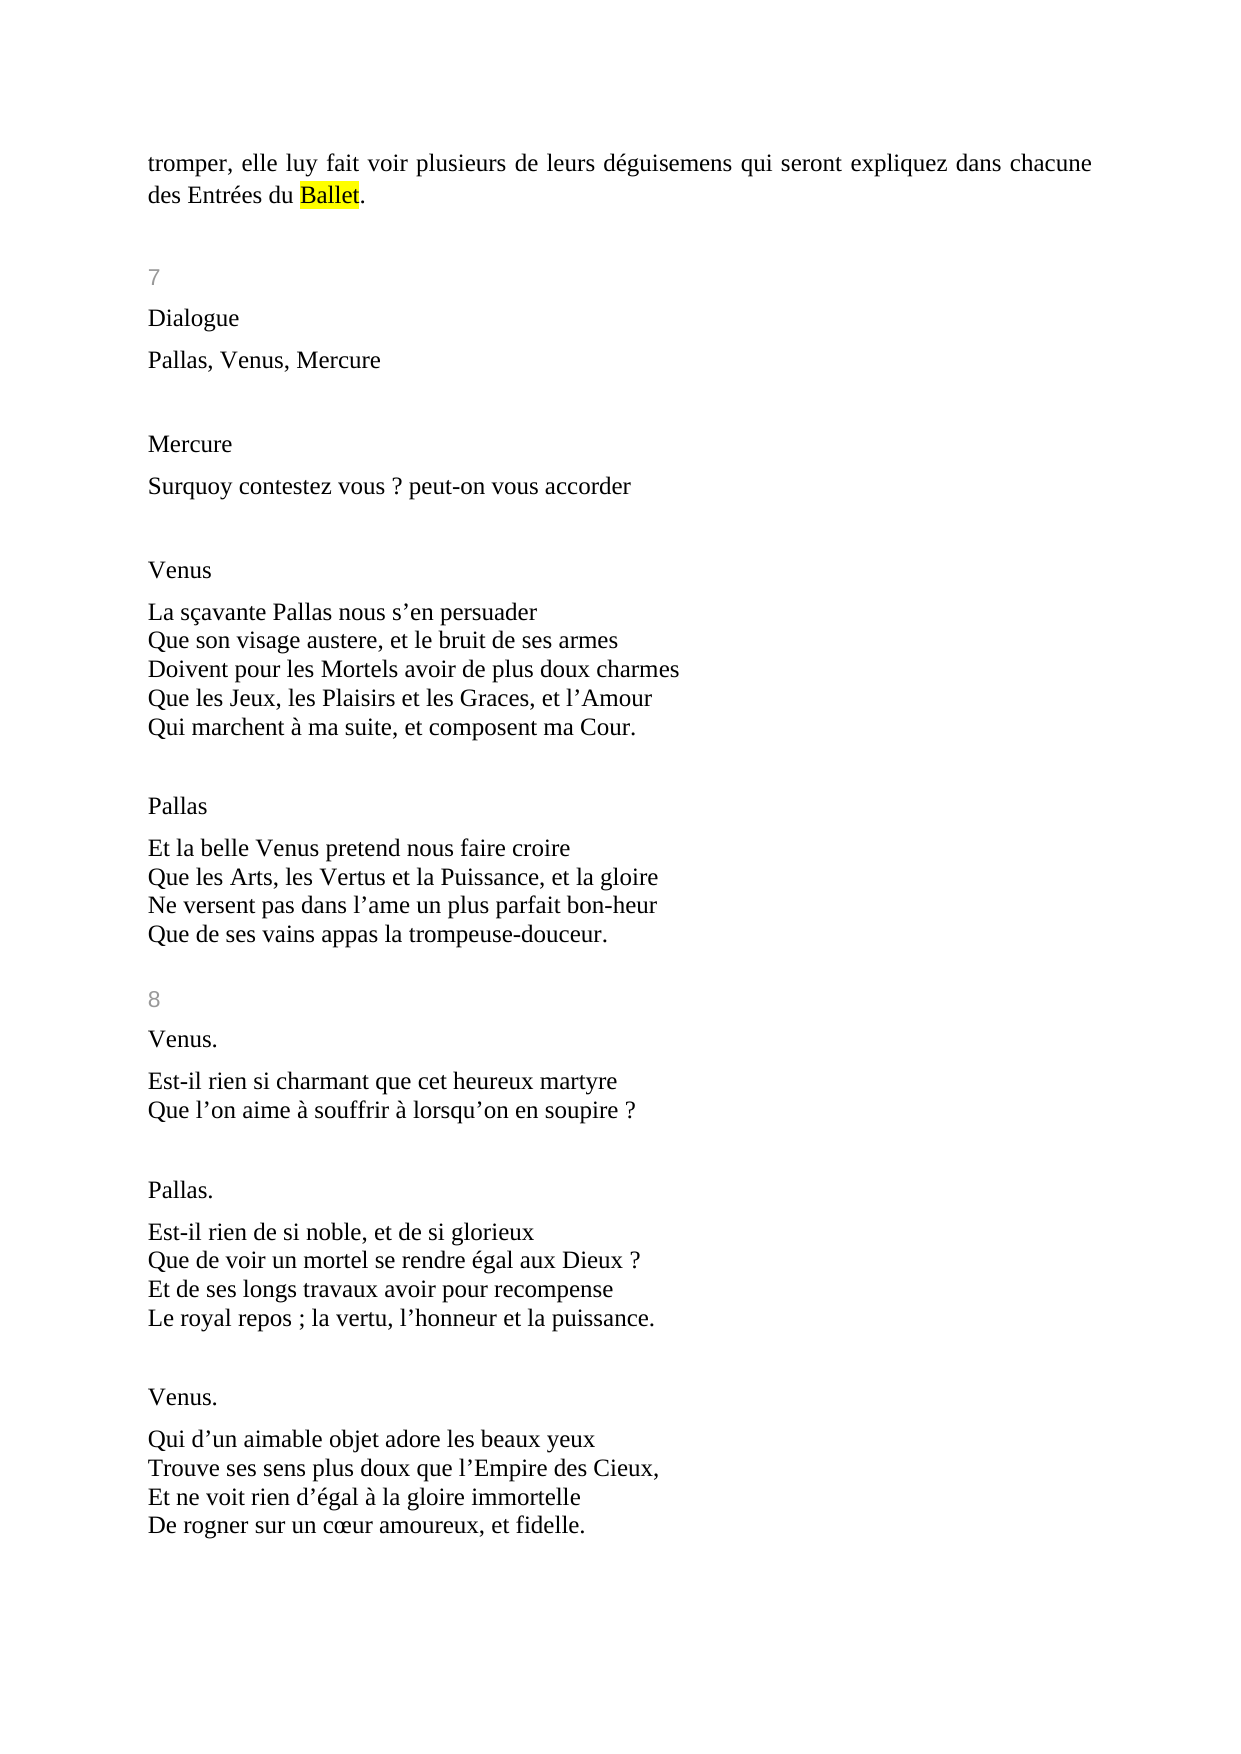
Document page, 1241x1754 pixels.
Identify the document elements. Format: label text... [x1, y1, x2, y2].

text Trouve ses sens plus doux que l’Empire des Cieux, [148, 1453, 1093, 1482]
text Venus. [148, 1024, 1093, 1053]
text tromper, elle luy fait voir plusieurs de leurs déguisemens qui seront expliquez dans chacune des Entrées du Ballet. [148, 148, 1093, 209]
text Est-il rien si charmant que cet heureux martyre [148, 1066, 1093, 1095]
text Pallas, Venus, Mercure [148, 345, 1093, 374]
text Venus [148, 555, 1093, 583]
text Doivent pour les Mortels avoir de plus doux charmes [148, 654, 1093, 683]
text Que les Arts, les Vertus et la Puissance, et la gloire [148, 862, 1093, 890]
text Pallas [148, 791, 1093, 820]
text Surquoy contestez vous ? peut-on vous accorder [148, 471, 1093, 500]
text Que de voir un mortel se rendre égal aux Dieux ? [148, 1245, 1093, 1274]
text Est-il rien de si noble, et de si glorieux [148, 1217, 1093, 1245]
text Que son visage austere, et le bruit de ses armes [148, 625, 1093, 654]
text Qui marchent à ma suite, et composent ma Cour. [148, 712, 1093, 740]
text 7 [160, 264, 1093, 291]
text 8 [160, 986, 1093, 1012]
text Et ne voit rien d’égal à la gloire immortelle [148, 1482, 1093, 1510]
text Qui d’un aimable objet adore les beaux yeux [148, 1424, 1093, 1453]
text Dialogue [148, 303, 1093, 332]
text Que les Jeux, les Plaisirs et les Graces, et l’Amour [148, 683, 1093, 712]
text Que de ses vains appas la trompeuse-douceur. [148, 919, 1093, 948]
text Pallas. [148, 1175, 1093, 1203]
text Ne versent pas dans l’ame un plus parfait bon-heur [148, 890, 1093, 919]
text Le royal repos ; la vertu, l’honneur et la puissance. [148, 1303, 1093, 1332]
text La sçavante Pallas nous s’en persuader [148, 597, 1093, 625]
text Et la belle Venus pretend nous faire croire [148, 833, 1093, 862]
text De rogner sur un cœur amoureux, et fidelle. [148, 1510, 1093, 1539]
text Mercure [148, 429, 1093, 458]
text Que l’on aime à souffrir à lorsqu’on en soupire ? [148, 1095, 1093, 1124]
text Et de ses longs travaux avoir pour recompense [148, 1274, 1093, 1303]
text Venus. [148, 1382, 1093, 1411]
